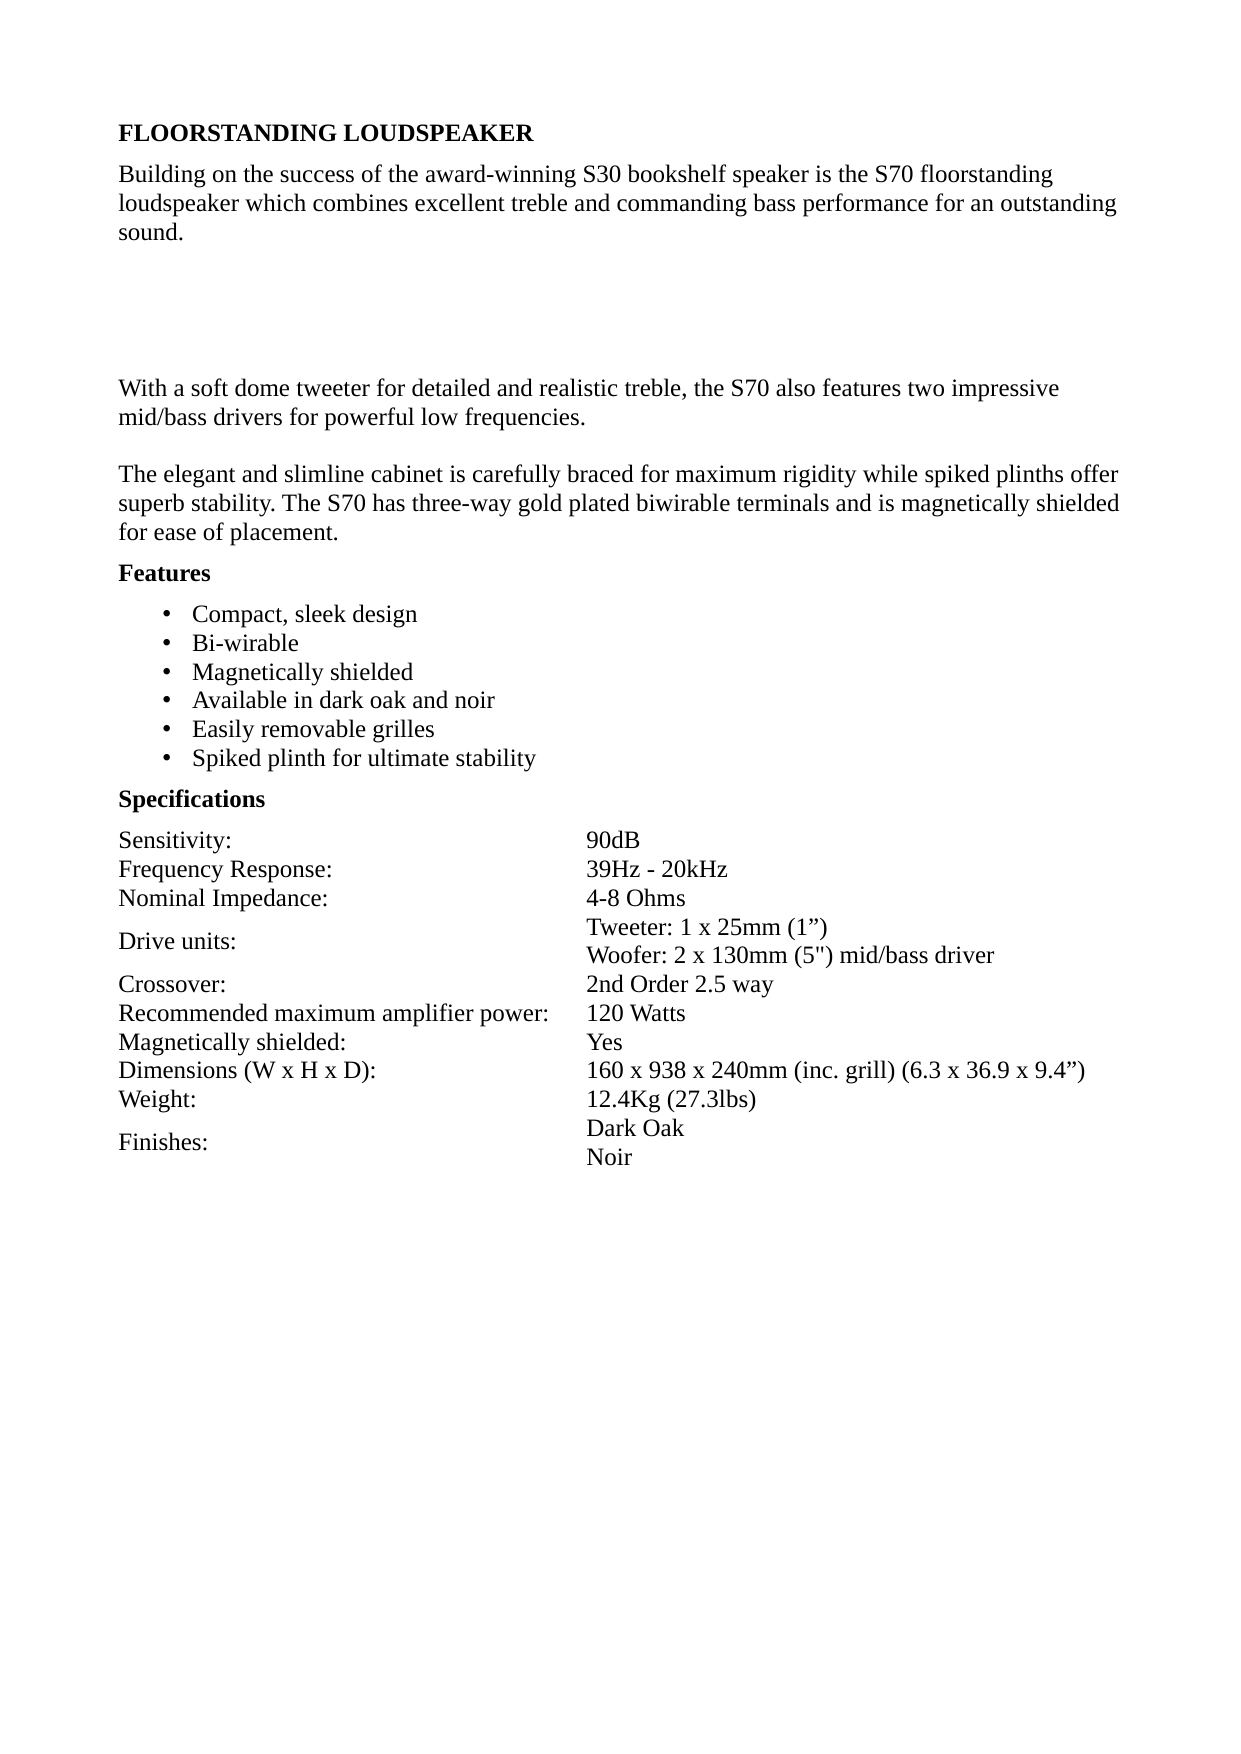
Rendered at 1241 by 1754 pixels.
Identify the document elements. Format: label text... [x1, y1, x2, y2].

text FLOORSTANDING LOUDSPEAKER [118, 118, 1122, 147]
list Compact, sleek design [162, 599, 1122, 628]
list Magnetically shielded [162, 657, 1122, 686]
table_cell Crossover: [118, 969, 586, 998]
list Available in dark oak and noir [162, 686, 1122, 714]
table_cell 2nd Order 2.5 way [586, 969, 1122, 998]
text Building on the success of the award-winning S30 bookshelf speaker is the S70 floorstanding loudspeaker which combines excellent treble and commanding bass performance for an outstanding sound. [118, 159, 1122, 246]
list Bi-wirable [162, 628, 1122, 657]
list Easily removable grilles [162, 714, 1122, 743]
text Specifications [118, 784, 1122, 813]
table_cell Nominal Impedance: [118, 883, 586, 912]
table_cell Magnetically shielded: [118, 1027, 586, 1056]
table_cell Finishes: [118, 1113, 586, 1171]
table_cell Recommended maximum amplifier power: [118, 998, 586, 1027]
table_cell 120 Watts [586, 998, 1122, 1027]
table_cell 12.4Kg (27.3lbs) [586, 1084, 1122, 1113]
text With a soft dome tweeter for detailed and realistic treble, the S70 also features two impressive mid/bass drivers for powerful low frequencies. The elegant and slimline cabinet is carefully braced for maximum rigidity while spiked plinths offer superb stability. The S70 has three-way gold plated biwirable terminals and is magnetically shielded for ease of placement. [118, 373, 1122, 546]
table_cell Dark Oak Noir [586, 1113, 1122, 1171]
table_header Sensitivity: [118, 826, 586, 854]
table_cell Weight: [118, 1084, 586, 1113]
table_cell Frequency Response: [118, 854, 586, 883]
table_cell 4-8 Ohms [586, 883, 1122, 912]
table_cell 160 x 938 x 240mm (inc. grill) (6.3 x 36.9 x 9.4”) [586, 1056, 1122, 1084]
table_cell Tweeter: 1 x 25mm (1”) Woofer: 2 x 130mm (5") mid/bass driver [586, 912, 1122, 969]
table_cell Yes [586, 1027, 1122, 1056]
text Features [118, 558, 1122, 587]
list Spiked plinth for ultimate stability [162, 743, 1122, 772]
table_cell Drive units: [118, 912, 586, 969]
table_cell 39Hz - 20kHz [586, 854, 1122, 883]
table_header 90dB [586, 826, 1122, 854]
table_cell Dimensions (W x H x D): [118, 1056, 586, 1084]
